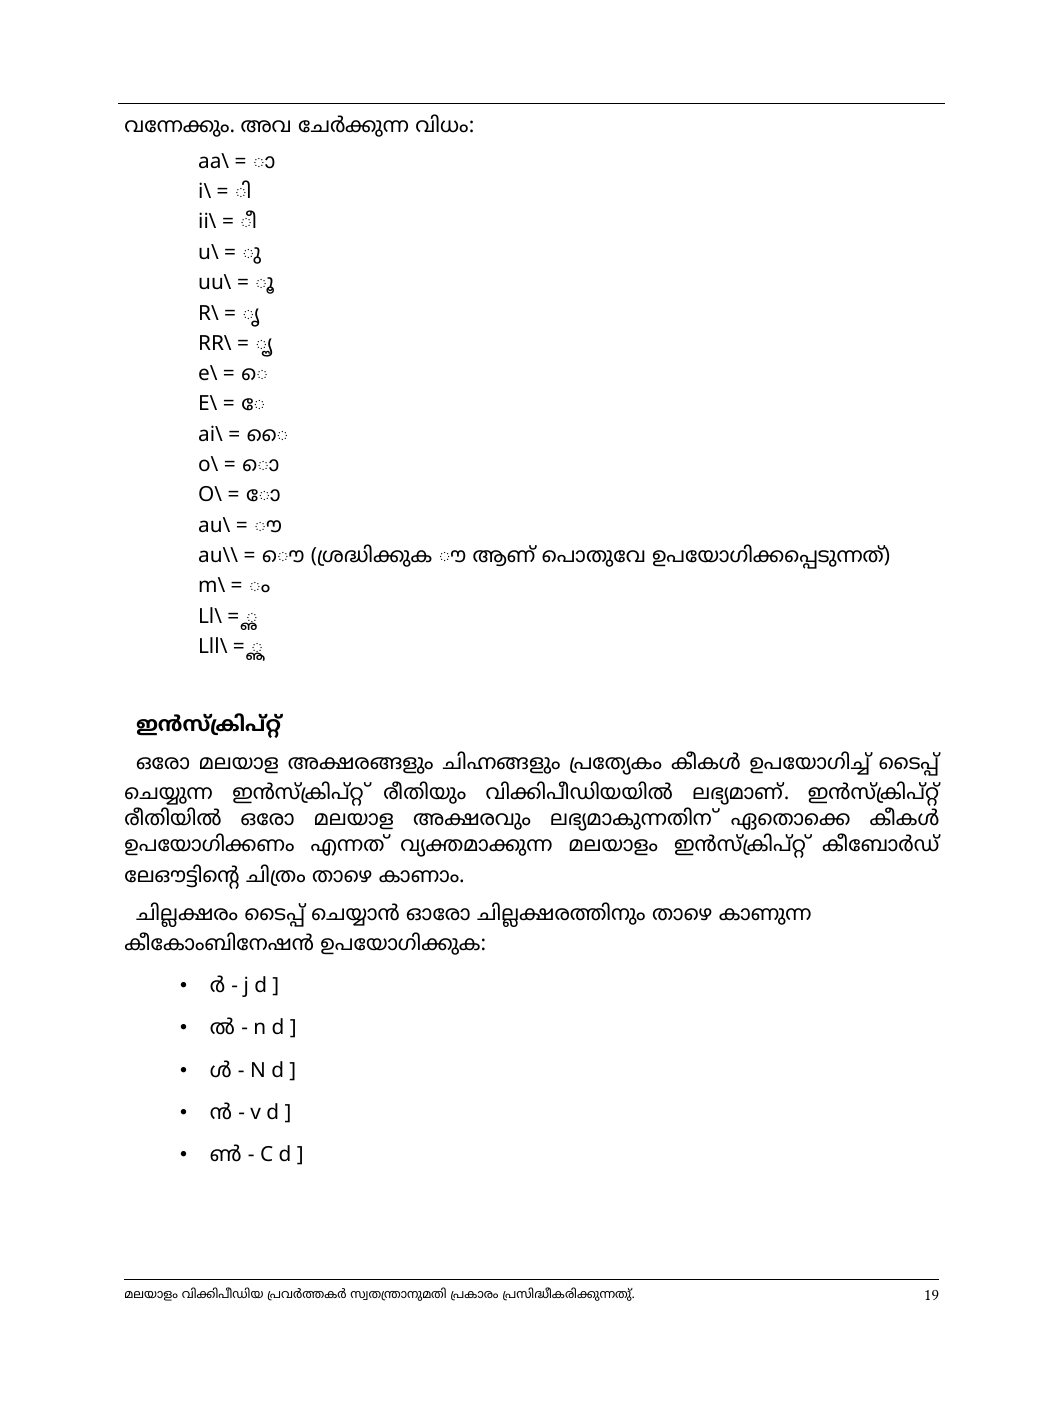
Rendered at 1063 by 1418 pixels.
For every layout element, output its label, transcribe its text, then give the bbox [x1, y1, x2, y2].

subtitle ഇന്‍സ്ക്രിപ്റ്റ് [124, 713, 939, 739]
text വന്നേക്കും. അവ ചേർക്കുന്ന വിധം: [124, 110, 939, 140]
list ല്‍ - n d ] [168, 1012, 939, 1043]
list ന്‍ - v d ] [168, 1097, 939, 1127]
list ര്‍ - j d ] [168, 970, 939, 1001]
text aa\ = ാ i\ = ി ii\ = ീ u\ = ു uu\ = ൂ R\ = ൃ RR\ = ൄ e\ = െ E\ = േ ai\ = ൈ o\ = ൊ O\ = ോ au\ = ൗ au\\ = ൌ (ശ്രദ്ധിക്കുക ൗ ആണ് പൊതുവേ ഉപയോഗിക്കപ്പെടുന്നത്) m\ = ം Ll\ = ൢ Lll\ = ൣ [124, 146, 939, 661]
text ചില്ലക്ഷരം ടൈപ്പ് ചെയ്യാന്‍ ഓരോ ചില്ലക്ഷരത്തിനും താഴെ കാണുന്ന കീകോംബിനേഷന്‍ ഉപയോഗിക്കുക: [124, 902, 939, 958]
list ണ്‍ - C d ] [168, 1139, 939, 1169]
list ള്‍ - N d ] [168, 1055, 939, 1085]
text ഒരോ മലയാള അക്ഷരങ്ങളും ചിഹ്നങ്ങളും പ്രത്യേകം കീകള്‍ ഉപയോഗിച്ച് ടൈപ്പ് ചെയ്യുന്ന ഇന്‍സ്ക്രിപ്റ്റ് രീതിയും വിക്കിപീഡിയയില്‍ ലഭ്യമാണ്. ഇന്‍സ്ക്രിപ്റ്റ് രീതിയില്‍ ഒരോ മലയാള അക്ഷരവും ലഭ്യമാകുന്നതിന് ഏതൊക്കെ കീകള്‍ ഉപയോഗിക്കണം എന്നത് വ്യക്തമാക്കുന്ന മലയാളം ഇന്‍സ്ക്രിപ്റ്റ് കീബോര്‍ഡ് ലേഔട്ടിന്റെ ചിത്രം താഴെ കാണാം. [124, 751, 939, 890]
